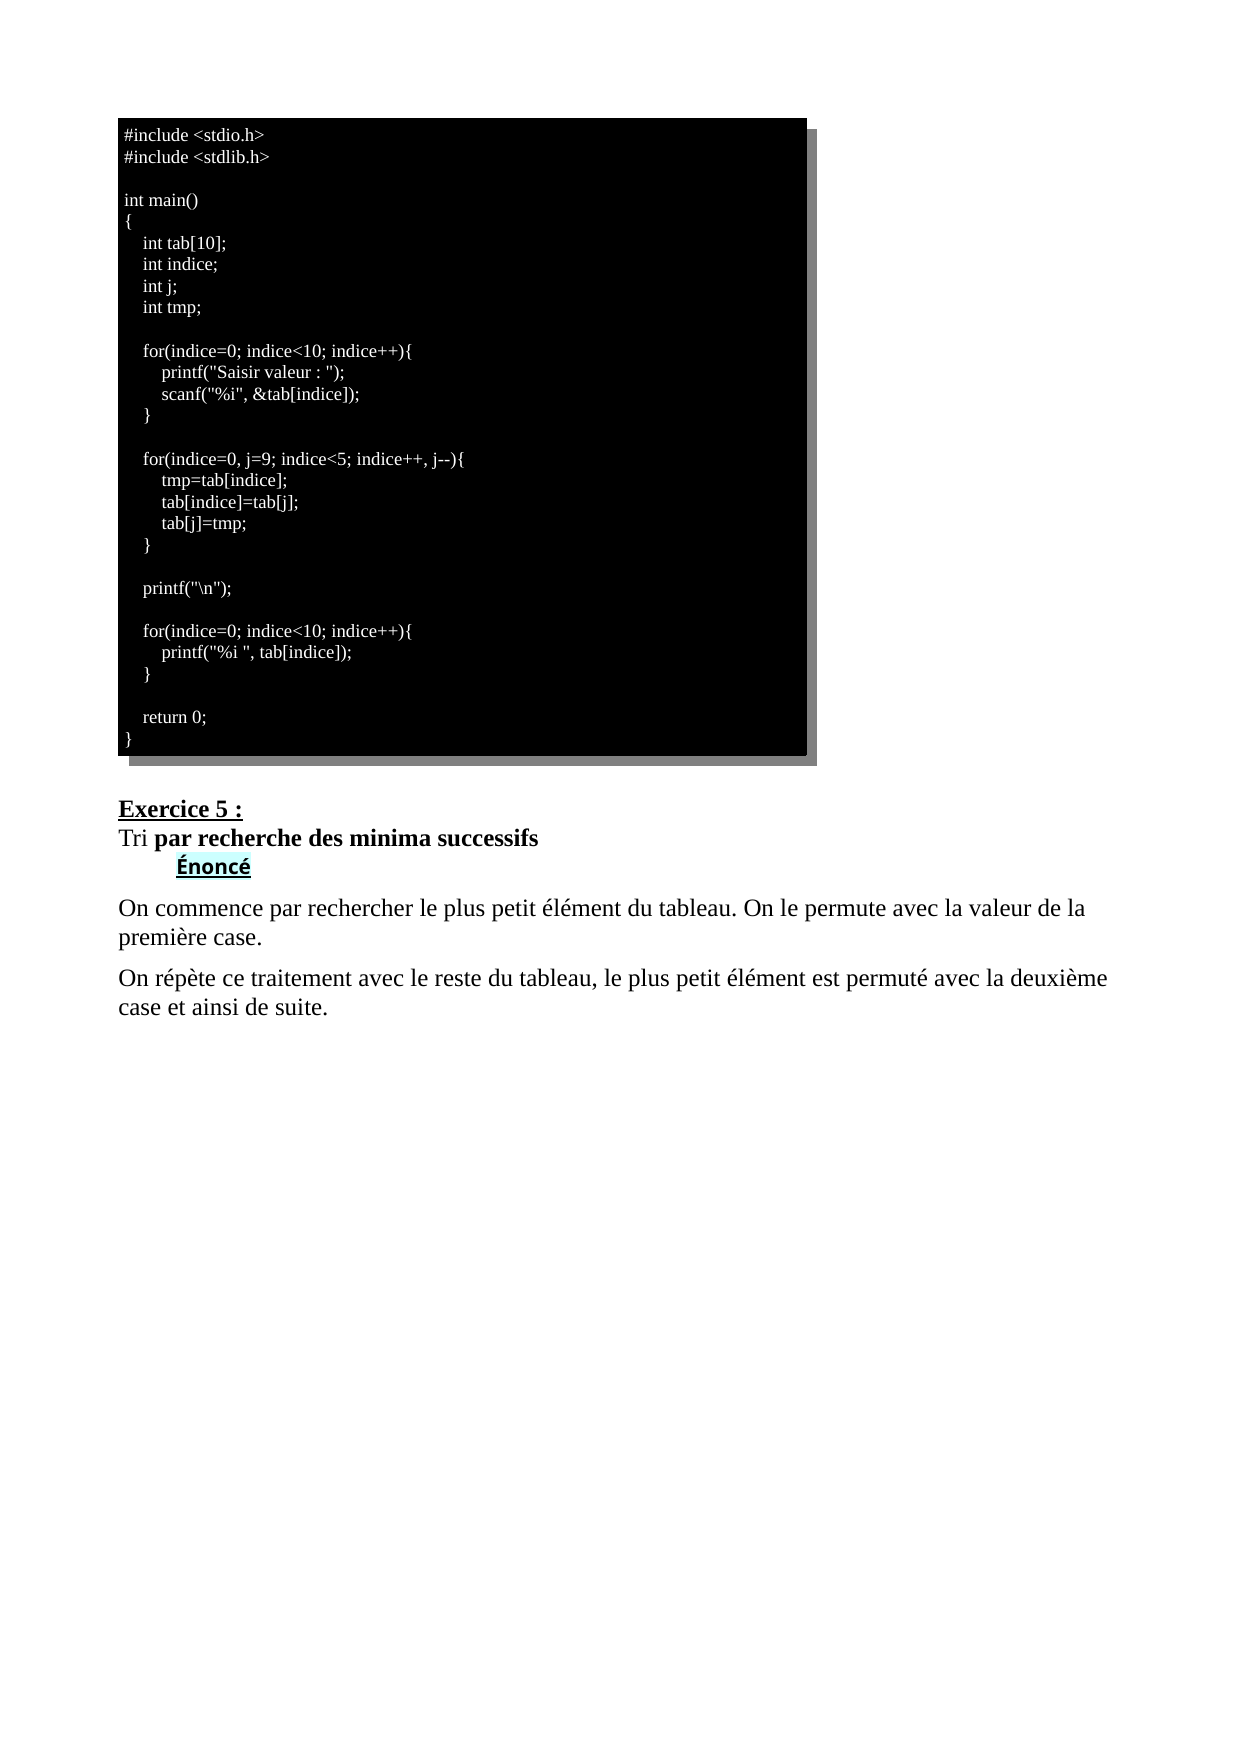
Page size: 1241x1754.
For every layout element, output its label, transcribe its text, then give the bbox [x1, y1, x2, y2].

text Tri par recherche des minima successifs [118, 823, 1122, 852]
text Exercice 5 : [118, 794, 1122, 823]
text Énoncé [176, 852, 1122, 880]
text On commence par rechercher le plus petit élément du tableau. On le permute avec la valeur de la première case. [118, 893, 1122, 950]
text On répète ce traitement avec le reste du tableau, le plus petit élément est permuté avec la deuxième case et ainsi de suite. [118, 963, 1122, 1020]
table_header #include <stdio.h> #include <stdlib.h> int main() { int tab[10]; int indice; int j; int tmp; for(indice=0; indice<10; indice++){ printf("Saisir valeur : "); scanf("%i", &tab[indice]); } for(indice=0, j=9; indice<5; indice++, j--){ tmp=tab[indice]; tab[indice]=tab[j]; tab[j]=tmp; } printf("\n"); for(indice=0; indice<10; indice++){ printf("%i ", tab[indice]); } return 0; } [119, 119, 806, 755]
